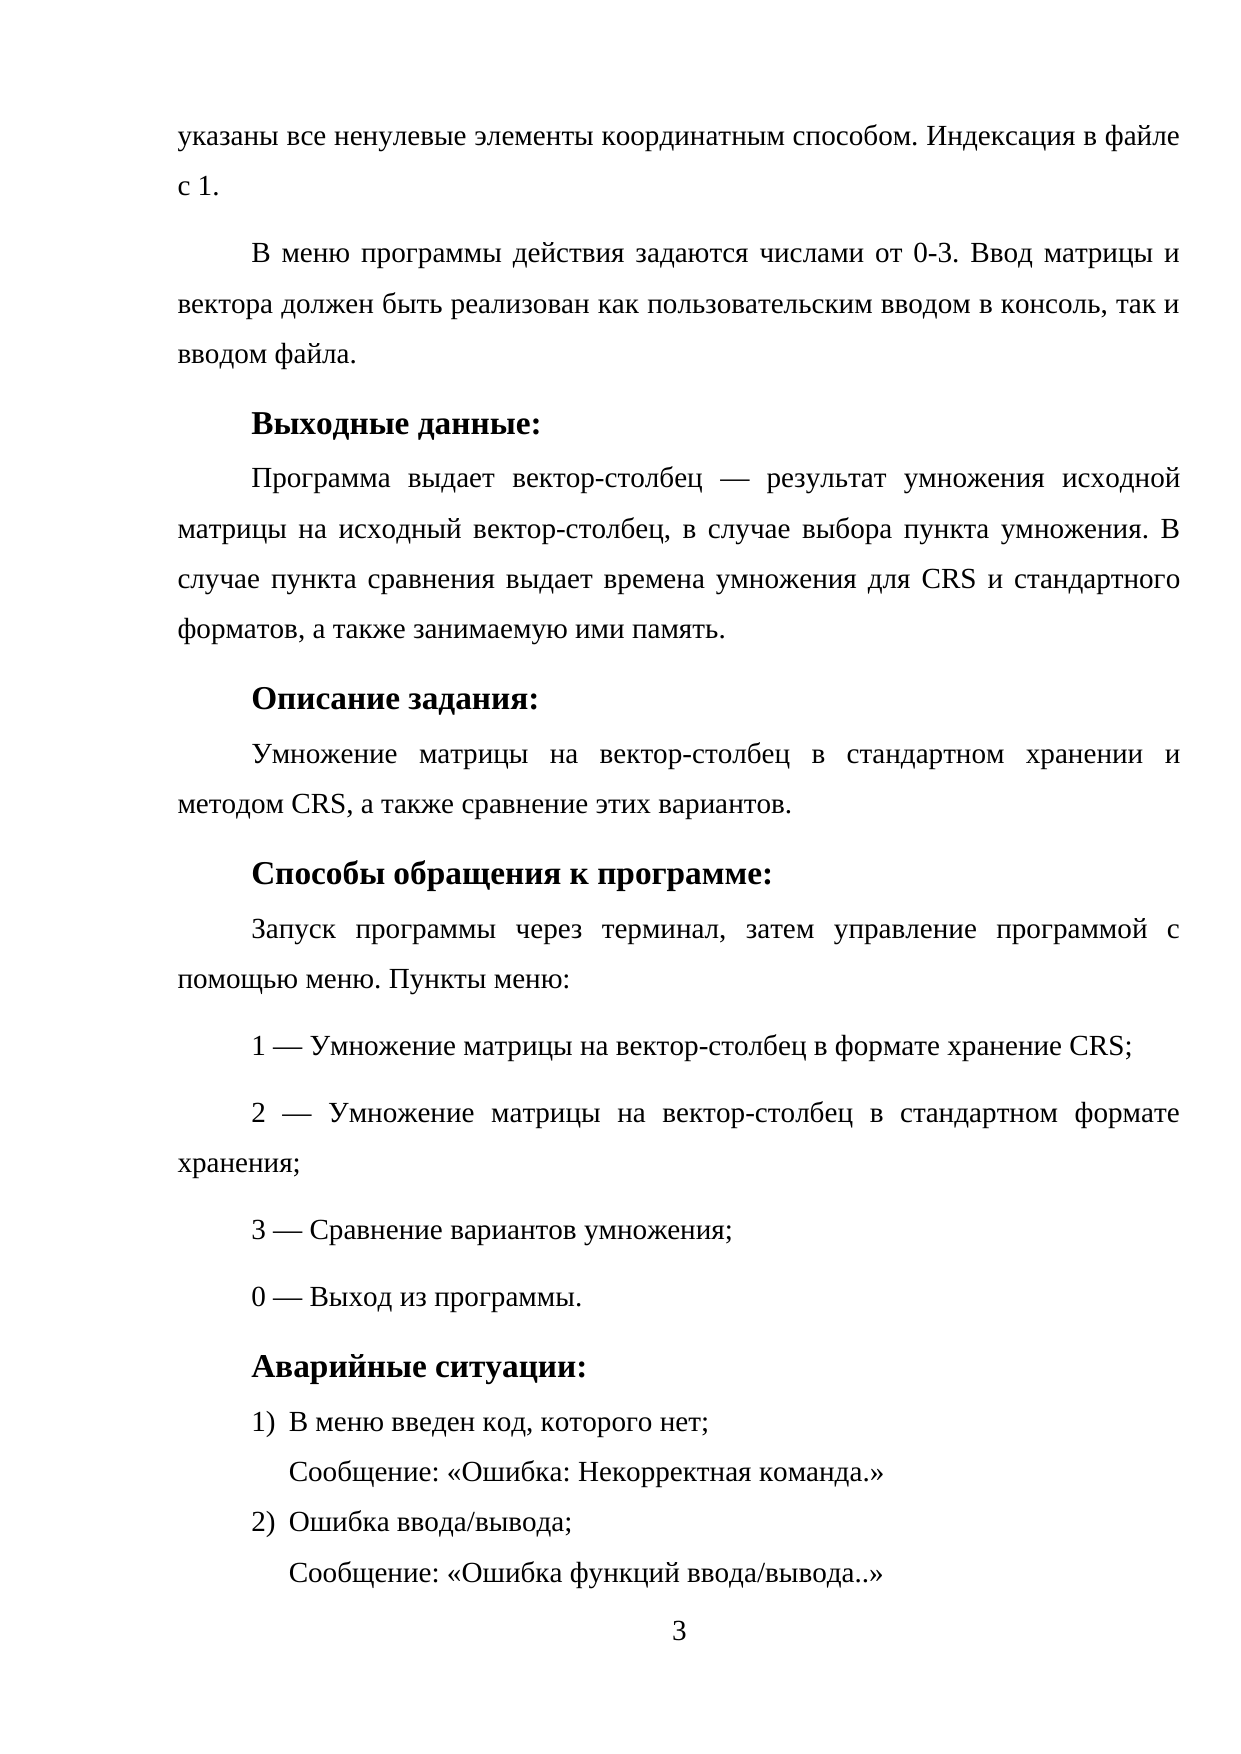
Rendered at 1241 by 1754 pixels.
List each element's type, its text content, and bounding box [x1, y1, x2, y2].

text 3 — Сравнение вариантов умножения; [177, 1212, 1181, 1246]
text указаны все ненулевые элементы координатным способом. Индексация в файле с 1. [177, 118, 1181, 202]
list Ошибка ввода/вывода; [251, 1504, 1181, 1538]
subtitle Аварийные ситуации: [177, 1346, 1181, 1384]
subtitle Описание задания: [177, 678, 1181, 717]
text 1 — Умножение матрицы на вектор-столбец в формате хранение CRS; [177, 1028, 1181, 1062]
text Запуск программы через терминал, затем управление программой с помощью меню. Пункты меню: [177, 911, 1181, 994]
list В меню введен код, которого нет; [251, 1404, 1181, 1437]
list Сообщение: «Ошибка: Некорректная команда.» [251, 1454, 1181, 1488]
text 0 — Выход из программы. [177, 1279, 1181, 1313]
text Умножение матрицы на вектор-столбец в стандартном хранении и методом CRS, а также сравнение этих вариантов. [177, 736, 1181, 820]
text Программа выдает вектор-столбец — результат умножения исходной матрицы на исходный вектор-столбец, в случае выбора пункта умножения. В случае пункта сравнения выдает времена умножения для CRS и стандартного форматов, а также занимаемую ими память. [177, 461, 1181, 645]
text В меню программы действия задаются числами от 0-3. Ввод матрицы и вектора должен быть реализован как пользовательским вводом в консоль, так и вводом файла. [177, 235, 1181, 369]
subtitle Способы обращения к программе: [177, 853, 1181, 892]
subtitle Выходные данные: [177, 403, 1181, 441]
text 2 — Умножение матрицы на вектор-столбец в стандартном формате хранения; [177, 1095, 1181, 1179]
list Сообщение: «Ошибка функций ввода/вывода..» [251, 1555, 1181, 1588]
